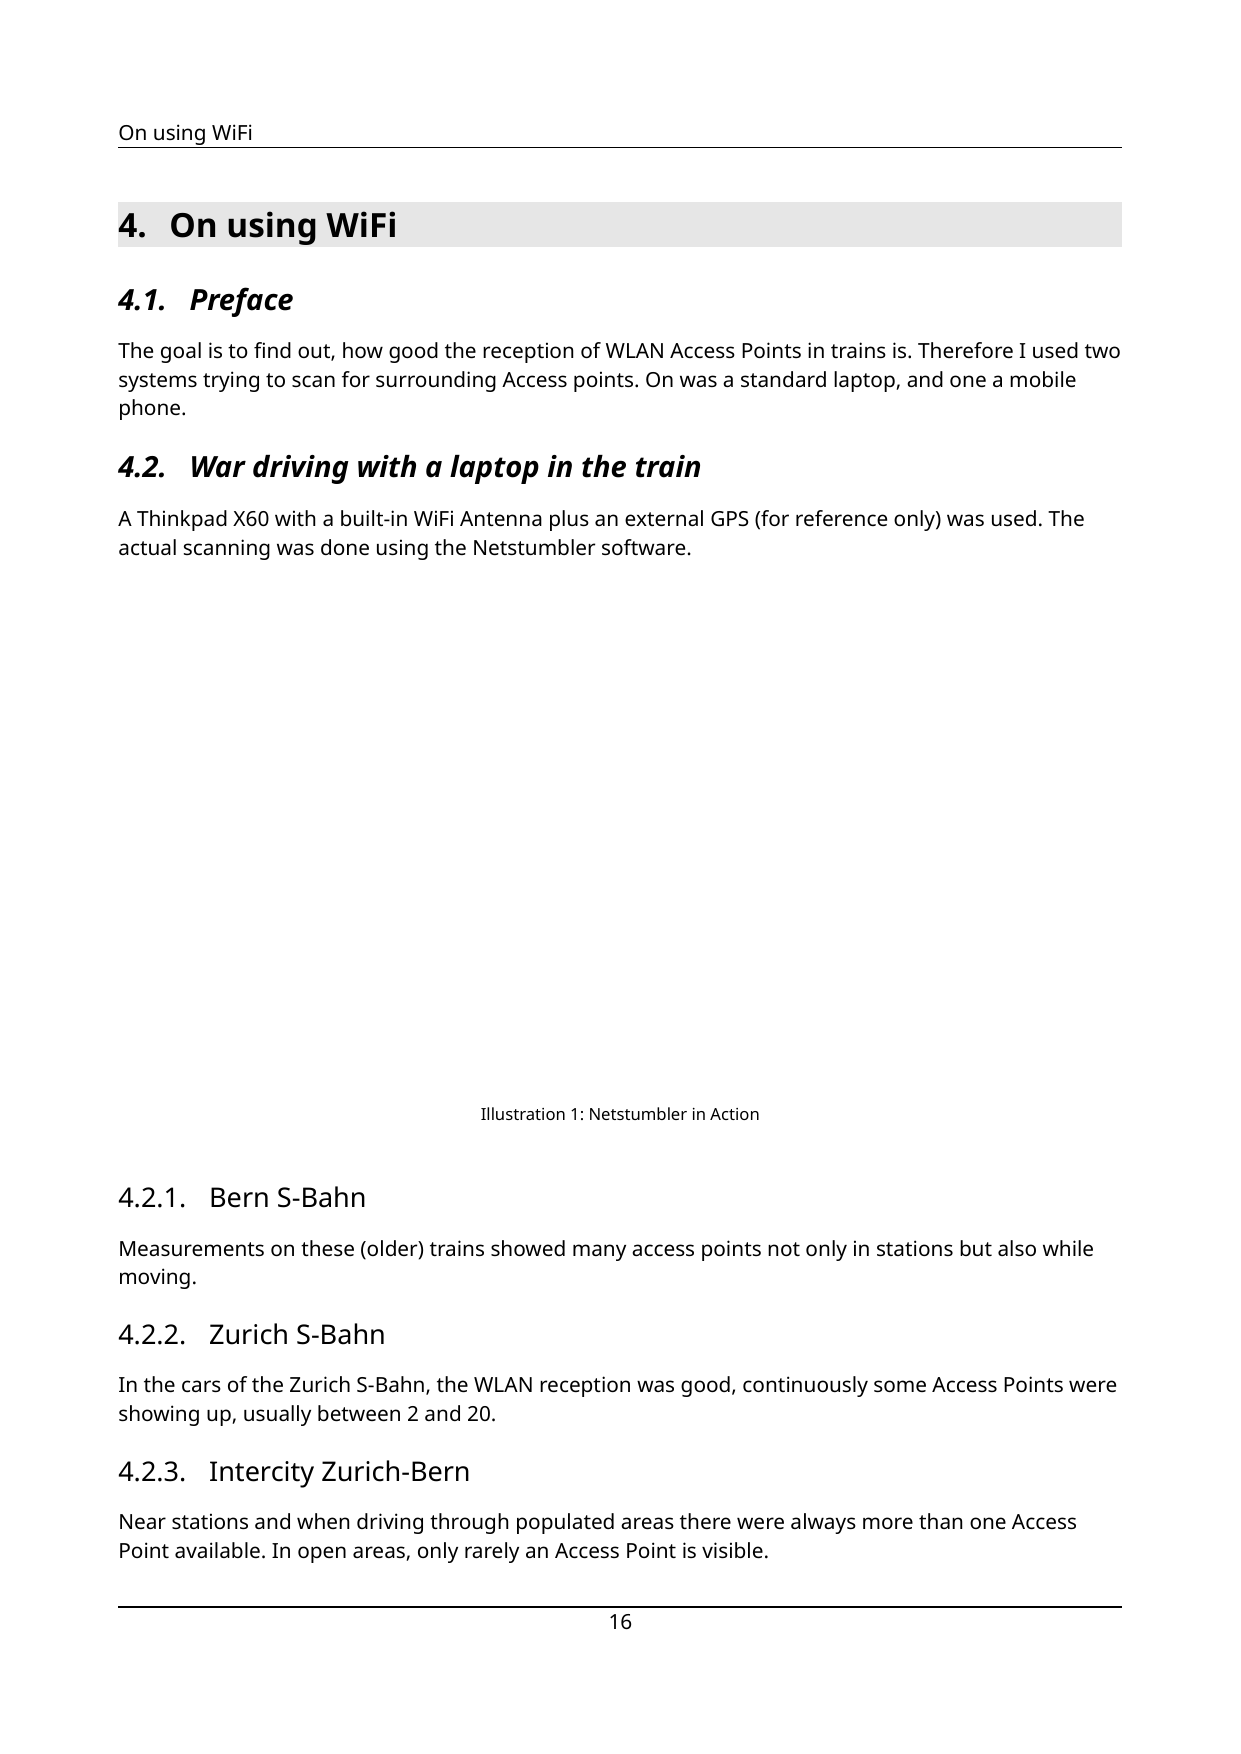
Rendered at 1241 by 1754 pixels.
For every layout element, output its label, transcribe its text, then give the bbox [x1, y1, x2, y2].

text Near stations and when driving through populated areas there were always more than one Access Point available. In open areas, only rarely an Access Point is visible. [118, 1507, 1122, 1564]
text In the cars of the Zurich S-Bahn, the WLAN reception was good, continuously some Access Points were showing up, usually between 2 and 20. [118, 1371, 1122, 1427]
subtitle On using WiFi [118, 202, 1122, 247]
subtitle Bern S-Bahn [118, 1179, 1122, 1216]
text Measurements on these (older) trains showed many access points not only in stations but also while moving. [118, 1234, 1122, 1291]
subtitle Preface [118, 279, 1122, 318]
subtitle Intercity Zurich-Bern [118, 1452, 1122, 1489]
text The goal is to find out, how good the reception of WLAN Access Points in trains is. Therefore I used two systems trying to scan for surrounding Access points. On was a standard laptop, and one a mobile phone. [118, 336, 1122, 422]
text A Thinkpad X60 with a built-in WiFi Antenna plus an external GPS (for reference only) was used. The actual scanning was done using the Netstumbler software. [118, 504, 1122, 561]
subtitle War driving with a laptop in the train [118, 447, 1122, 486]
text Illustration 1: Netstumbler in Action [247, 579, 993, 1125]
subtitle Zurich S-Bahn [118, 1316, 1122, 1352]
